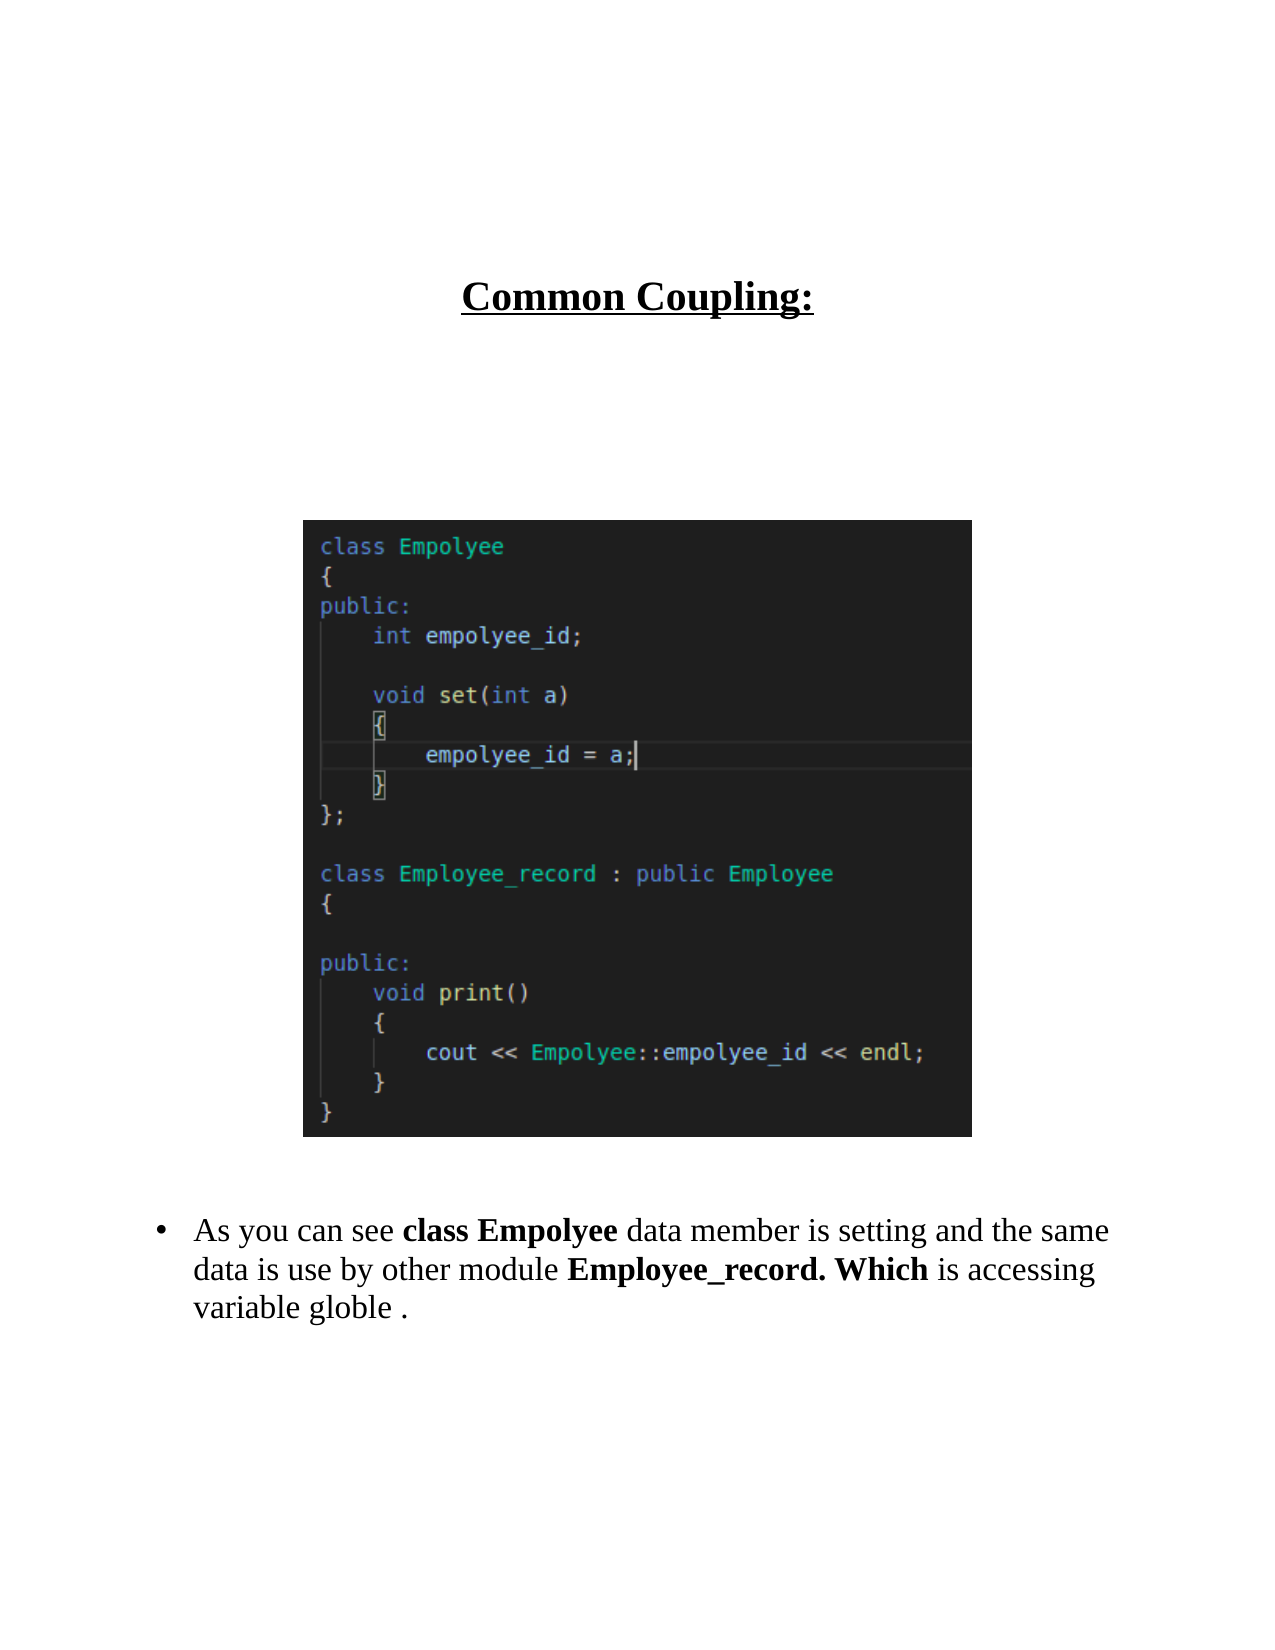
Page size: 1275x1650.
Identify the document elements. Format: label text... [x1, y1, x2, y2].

picture [303, 520, 972, 1137]
text Common Coupling: [118, 271, 1157, 319]
list As you can see class Empolyee data member is setting and the same data is use by other module Employee_record. Which is accessing variable globle . [156, 1211, 1157, 1326]
